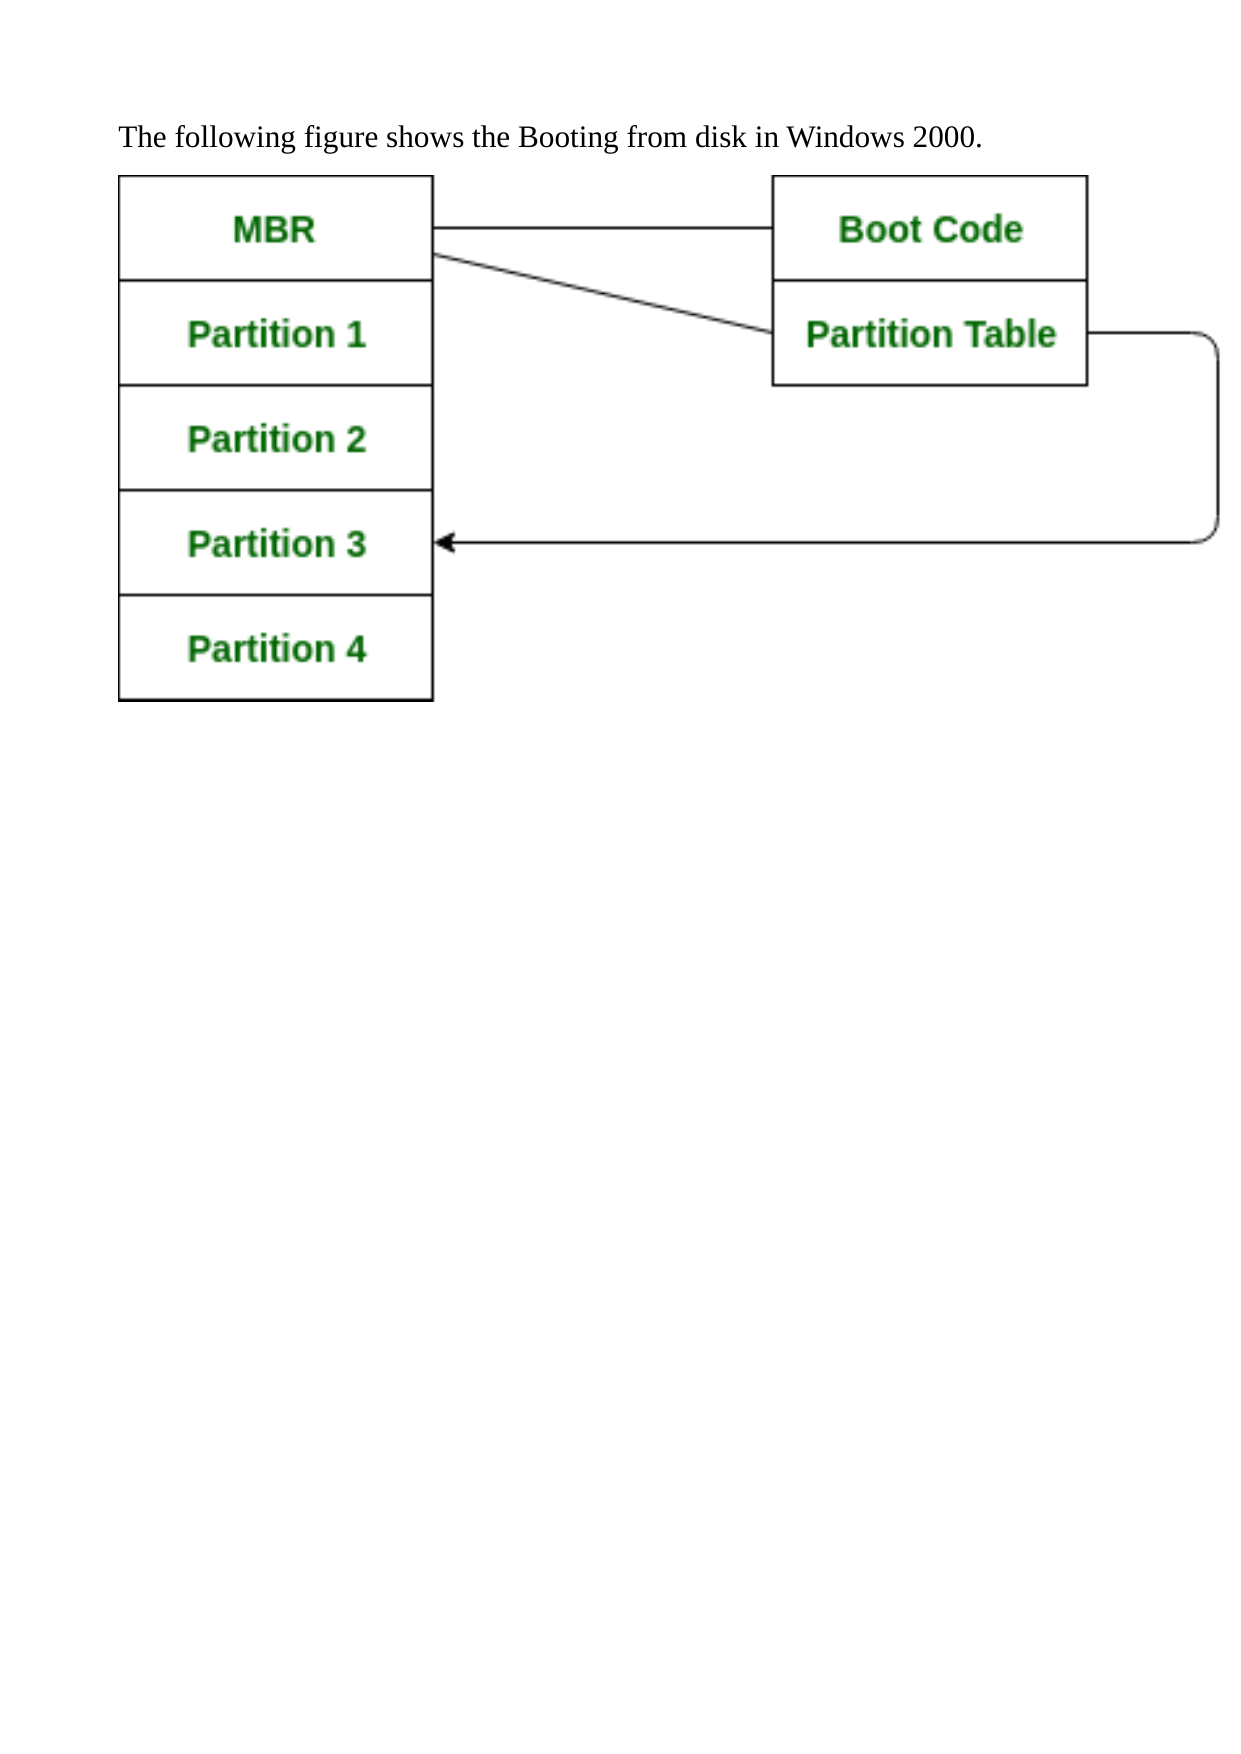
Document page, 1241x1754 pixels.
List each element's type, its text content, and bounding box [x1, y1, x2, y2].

picture [118, 175, 1241, 702]
text The following figure shows the Booting from disk in Windows 2000. [118, 118, 1122, 154]
